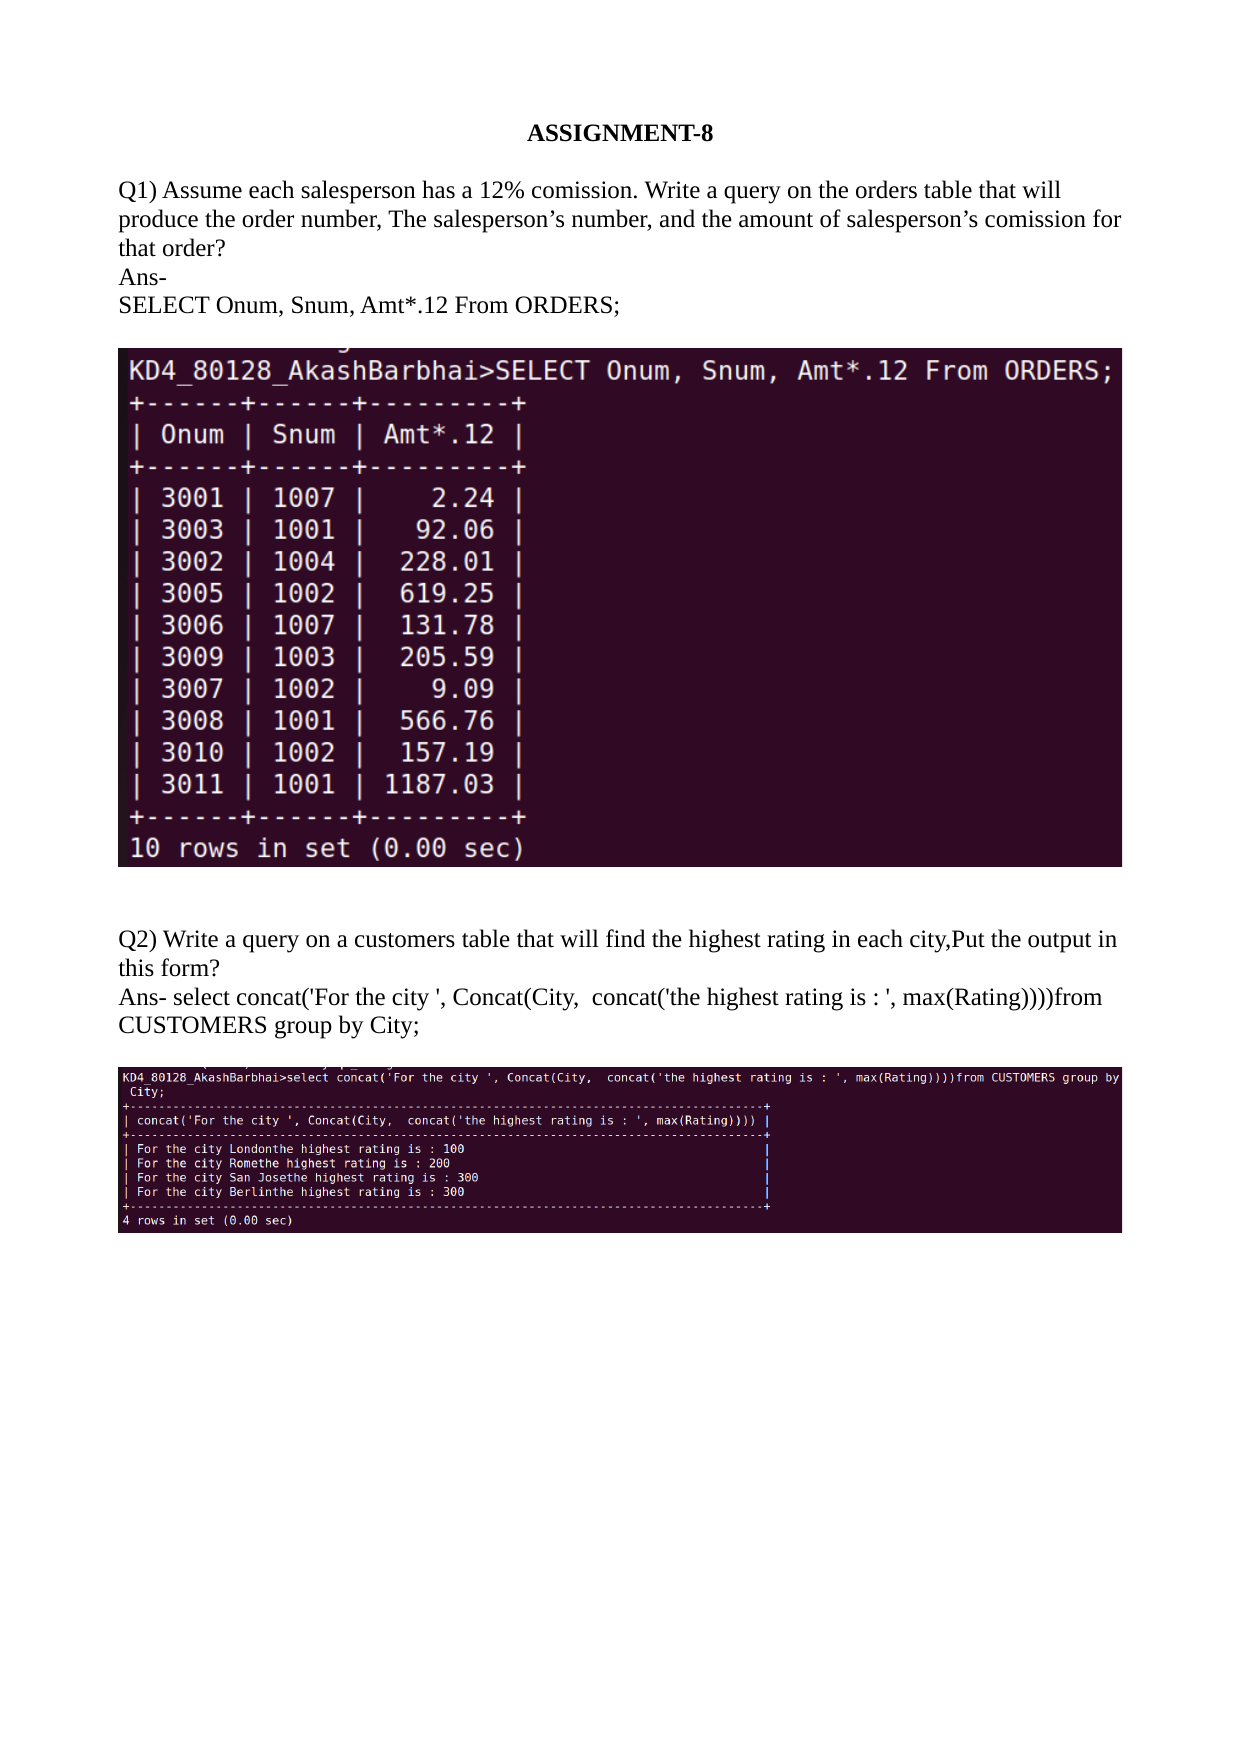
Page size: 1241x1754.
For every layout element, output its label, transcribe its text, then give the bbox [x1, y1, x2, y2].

text SELECT Onum, Snum, Amt*.12 From ORDERS; [118, 291, 1122, 319]
text Q2) Write a query on a customers table that will find the highest rating in each city,Put the output in this form? [118, 924, 1122, 982]
picture [118, 348, 1123, 867]
text Ans- [118, 262, 1122, 291]
text Q1) Assume each salesperson has a 12% comission. Write a query on the orders table that will produce the order number, The salesperson’s number, and the amount of salesperson’s comission for that order? [118, 176, 1122, 262]
text Ans- select concat('For the city ', Concat(City, concat('the highest rating is : ', max(Rating))))from CUSTOMERS group by City; [118, 982, 1122, 1039]
picture [118, 1067, 1123, 1233]
text ASSIGNMENT-8 [118, 118, 1122, 147]
